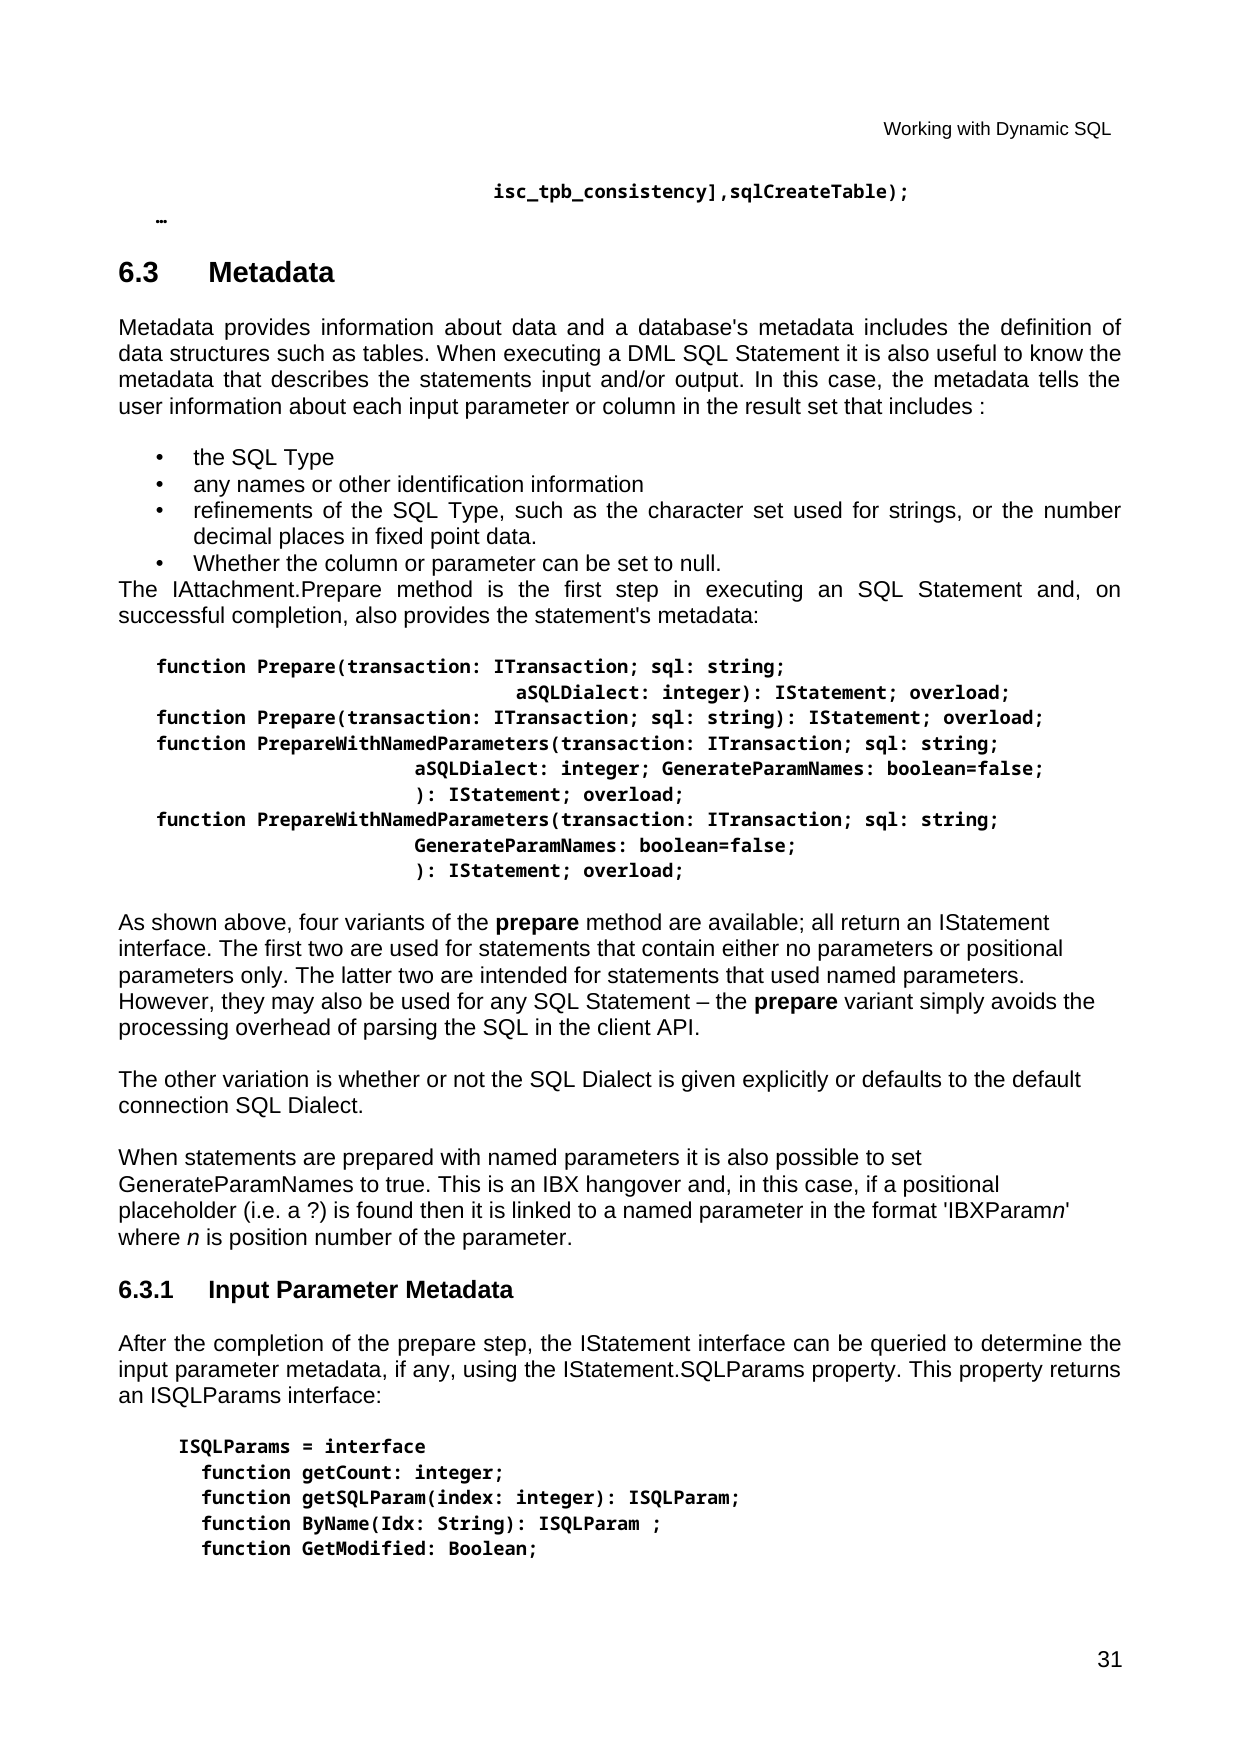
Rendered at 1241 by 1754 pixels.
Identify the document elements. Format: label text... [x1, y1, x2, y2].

text function getSQLParam(index: integer): ISQLParam; [156, 1485, 1122, 1510]
text The other variation is whether or not the SQL Dialect is given explicitly or defaults to the default connection SQL Dialect. [118, 1066, 1122, 1119]
text aSQLDialect: integer; GenerateParamNames: boolean=false; [156, 756, 1122, 781]
text isc_tpb_consistency],sqlCreateTable); [156, 178, 1122, 204]
text function Prepare(transaction: ITransaction; sql: string): IStatement; overload; [156, 705, 1122, 730]
text function getCount: integer; [156, 1459, 1122, 1485]
text aSQLDialect: integer): IStatement; overload; [156, 679, 1122, 705]
text function ByName(Idx: String): ISQLParam ; [156, 1510, 1122, 1536]
text function PrepareWithNamedParameters(transaction: ITransaction; sql: string; [156, 730, 1122, 756]
text GenerateParamNames: boolean=false; [156, 832, 1122, 858]
text … [156, 204, 1122, 229]
list refinements of the SQL Type, such as the character set used for strings, or the number decimal places in fixed point data. [156, 497, 1122, 549]
list Whether the column or parameter can be set to null. [156, 549, 1122, 576]
text ): IStatement; overload; [156, 858, 1122, 883]
list the SQL Type [156, 444, 1122, 471]
text function GetModified: Boolean; [156, 1536, 1122, 1561]
text The IAttachment.Prepare method is the first step in executing an SQL Statement and, on successful completion, also provides the statement's metadata: [118, 576, 1122, 629]
text ): IStatement; overload; [156, 781, 1122, 807]
subtitle Input Parameter Metadata [118, 1275, 1122, 1304]
text After the completion of the prepare step, the IStatement interface can be queried to determine the input parameter metadata, if any, using the IStatement.SQLParams property. This property returns an ISQLParams interface: [118, 1329, 1122, 1409]
subtitle Metadata [118, 255, 1122, 288]
text function PrepareWithNamedParameters(transaction: ITransaction; sql: string; [156, 807, 1122, 832]
text As shown above, four variants of the prepare method are available; all return an IStatement interface. The first two are used for statements that contain either no parameters or positional parameters only. The latter two are intended for statements that used named parameters. However, they may also be used for any SQL Statement – the prepare variant simply avoids the processing overhead of parsing the SQL in the client API. [118, 909, 1122, 1041]
text ISQLParams = interface [156, 1434, 1122, 1459]
text When statements are prepared with named parameters it is also possible to set GenerateParamNames to true. This is an IBX hangover and, in this case, if a positional placeholder (i.e. a ?) is found then it is linked to a named parameter in the format 'IBXParamn' where n is position number of the parameter. [118, 1144, 1122, 1250]
text Metadata provides information about data and a database's metadata includes the definition of data structures such as tables. When executing a DML SQL Statement it is also useful to know the metadata that describes the statements input and/or output. In this case, the metadata tells the user information about each input parameter or column in the result set that includes : [118, 314, 1122, 419]
list any names or other identification information [156, 471, 1122, 497]
text function Prepare(transaction: ITransaction; sql: string; [156, 654, 1122, 679]
